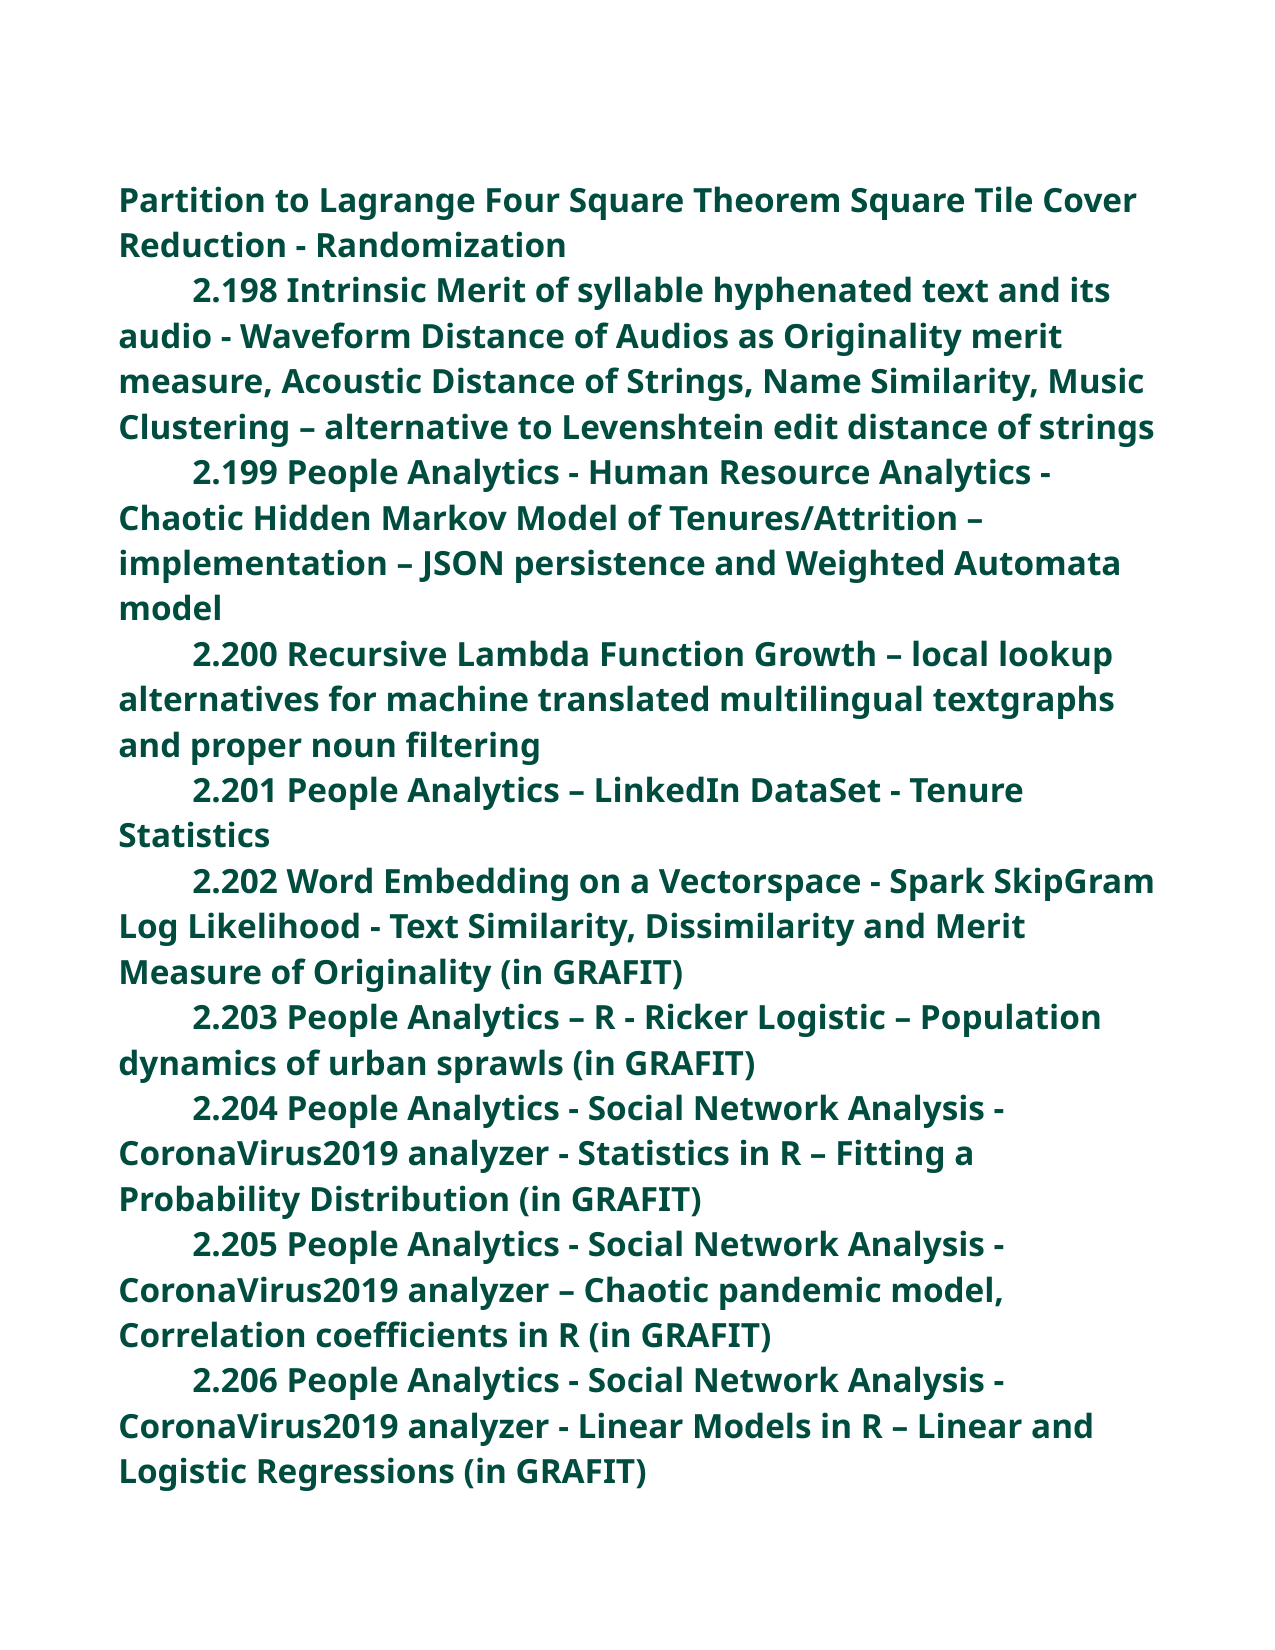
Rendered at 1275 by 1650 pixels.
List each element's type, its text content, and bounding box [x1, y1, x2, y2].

text 2.206 People Analytics - Social Network Analysis - CoronaVirus2019 analyzer - Linear Models in R – Linear and Logistic Regressions (in GRAFIT) [118, 1357, 1157, 1493]
text Partition to Lagrange Four Square Theorem Square Tile Cover Reduction - Randomization [118, 176, 1157, 267]
text 2.200 Recursive Lambda Function Growth – local lookup alternatives for machine translated multilingual textgraphs and proper noun filtering [118, 631, 1157, 767]
text 2.201 People Analytics – LinkedIn DataSet - Tenure Statistics [118, 767, 1157, 858]
text 2.203 People Analytics – R - Ricker Logistic – Population dynamics of urban sprawls (in GRAFIT) [118, 994, 1157, 1085]
text 2.202 Word Embedding on a Vectorspace - Spark SkipGram Log Likelihood - Text Similarity, Dissimilarity and Merit Measure of Originality (in GRAFIT) [118, 858, 1157, 994]
text 2.204 People Analytics - Social Network Analysis - CoronaVirus2019 analyzer - Statistics in R – Fitting a Probability Distribution (in GRAFIT) [118, 1085, 1157, 1221]
text 2.198 Intrinsic Merit of syllable hyphenated text and its audio - Waveform Distance of Audios as Originality merit measure, Acoustic Distance of Strings, Name Similarity, Music Clustering – alternative to Levenshtein edit distance of strings [118, 267, 1157, 449]
text 2.205 People Analytics - Social Network Analysis - CoronaVirus2019 analyzer – Chaotic pandemic model, Correlation coefficients in R (in GRAFIT) [118, 1221, 1157, 1357]
text 2.199 People Analytics - Human Resource Analytics - Chaotic Hidden Markov Model of Tenures/Attrition – implementation – JSON persistence and Weighted Automata model [118, 449, 1157, 631]
